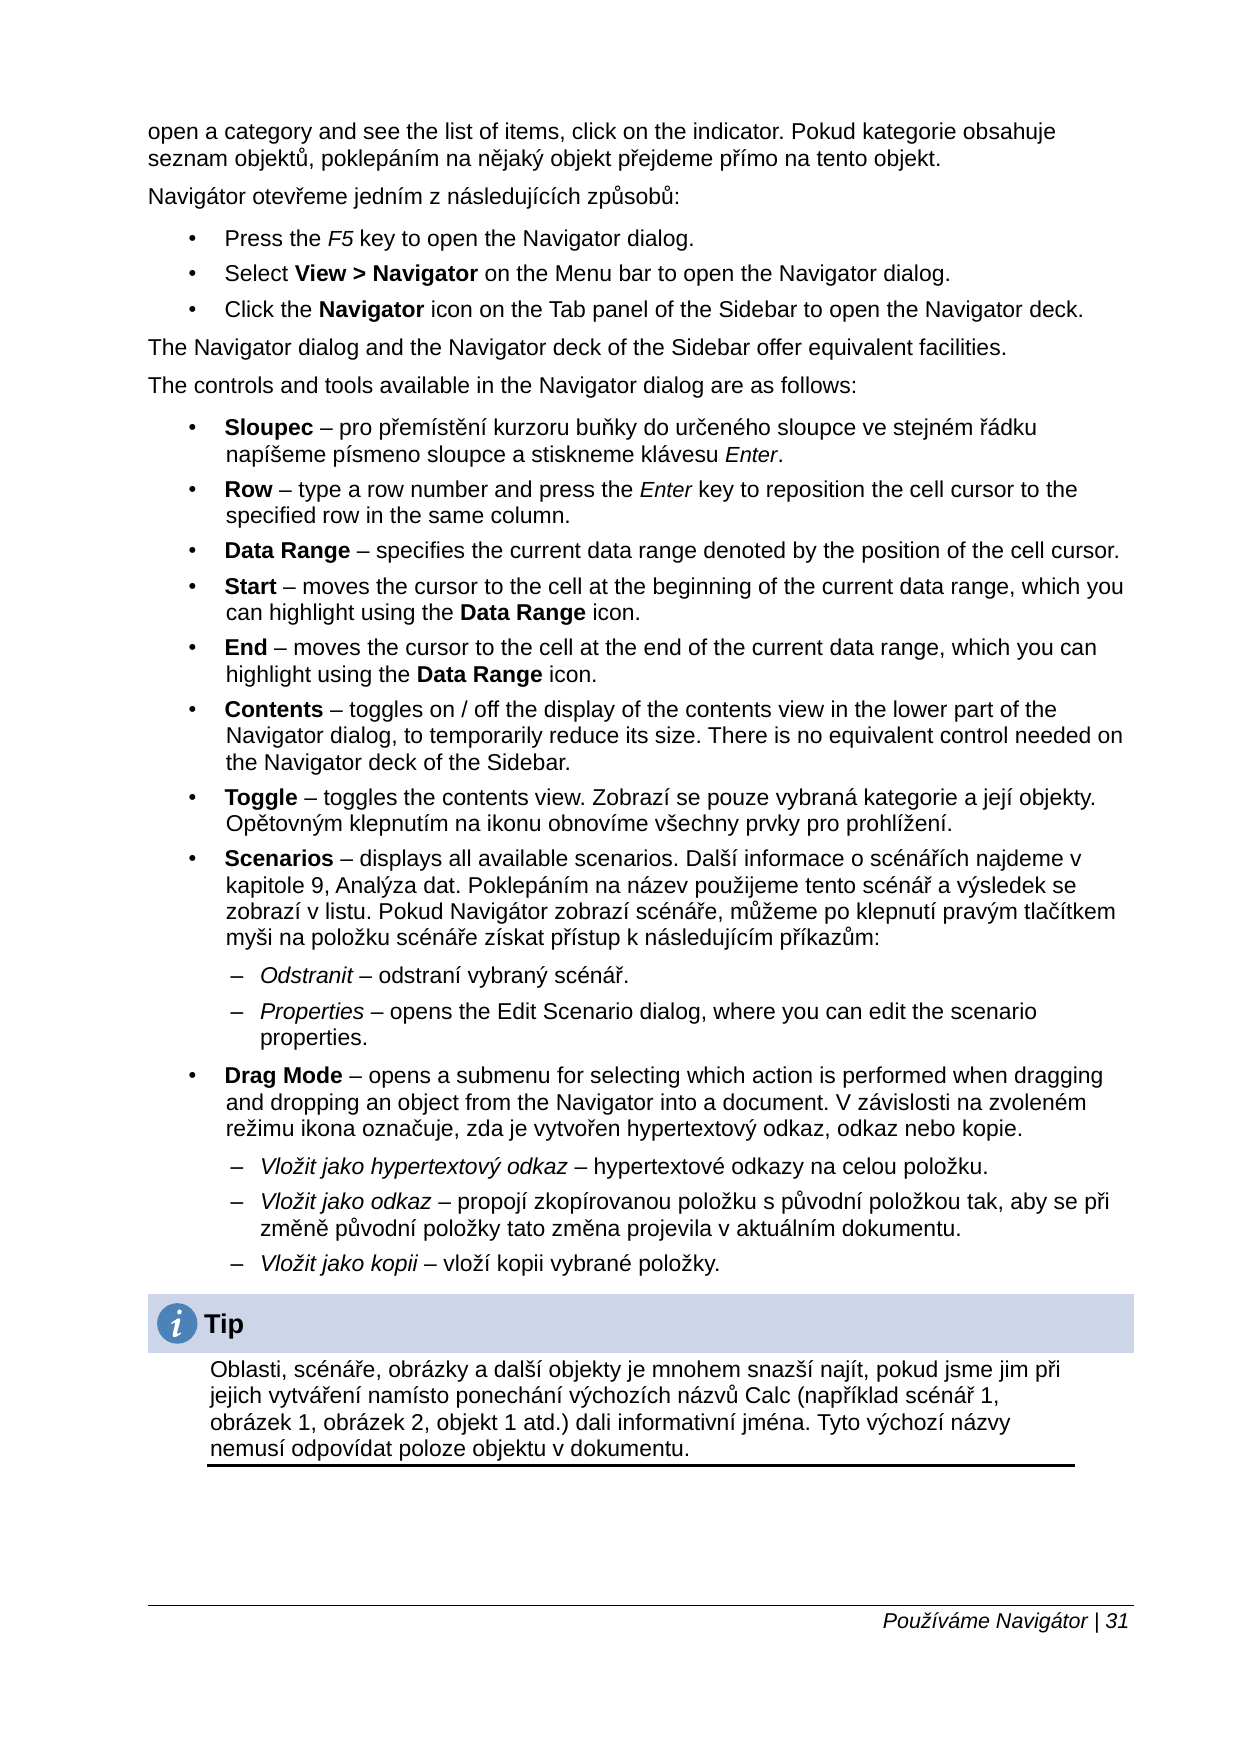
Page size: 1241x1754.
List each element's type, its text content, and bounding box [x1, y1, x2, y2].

list Vložit jako kopii – vloží kopii vybrané položky. [230, 1250, 1134, 1276]
text open a category and see the list of items, click on the indicator. Pokud kategorie obsahuje seznam objektů, poklepáním na nějaký objekt přejdeme přímo na tento objekt. [148, 118, 1134, 171]
list Row – type a row number and press the Enter key to reposition the cell cursor to the specified row in the same column. [185, 473, 1134, 528]
list Odstranit – odstraní vybraný scénář. [230, 962, 1134, 989]
list Properties – opens the Edit Scenario dialog, where you can edit the scenario properties. [230, 998, 1134, 1050]
list End – moves the cursor to the cell at the end of the current data range, which you can highlight using the Data Range icon. [185, 631, 1134, 687]
list Sloupec – pro přemístění kurzoru buňky do určeného sloupce ve stejném řádku napíšeme písmeno sloupce a stiskneme klávesu Enter. [185, 411, 1134, 467]
list Press the F5 key to open the Navigator dialog. [185, 222, 1134, 251]
list Toggle – toggles the contents view. Zobrazí se pouze vybraná kategorie a její objekty. Opětovným klepnutím na ikonu obnovíme všechny prvky pro prohlížení. [185, 781, 1134, 836]
list Data Range – specifies the current data range denoted by the position of the cell cursor. [185, 534, 1134, 564]
list Drag Mode – opens a submenu for selecting which action is performed when dragging and dropping an object from the Navigator into a document. V závislosti na zvoleném režimu ikona označuje, zda je vytvořen hypertextový odkaz, odkaz nebo kopie. [185, 1059, 1134, 1144]
list Select View > Navigator on the Menu bar to open the Navigator dialog. [185, 257, 1134, 287]
subtitle Tip [148, 1294, 1134, 1353]
list Start – moves the cursor to the cell at the beginning of the current data range, which you can highlight using the Data Range icon. [185, 570, 1134, 625]
list Contents – toggles on / off the display of the contents view in the lower part of the Navigator dialog, to temporarily reduce its size. There is no equivalent control needed on the Navigator deck of the Sidebar. [185, 693, 1134, 775]
list Vložit jako odkaz – propojí zkopírovanou položku s původní položkou tak, aby se při změně původní položky tato změna projevila v aktuálním dokumentu. [230, 1188, 1134, 1241]
list The controls and tools available in the Navigator dialog are as follows: [148, 372, 1134, 399]
list The Navigator dialog and the Navigator deck of the Sidebar offer equivalent facilities. [148, 334, 1134, 360]
list Vložit jako hypertextový odkaz – hypertextové odkazy na celou položku. [230, 1153, 1134, 1179]
text Oblasti, scénáře, obrázky a další objekty je mnohem snazší najít, pokud jsme jim při jejich vytváření namísto ponechání výchozích názvů Calc (například scénář 1, obrázek 1, obrázek 2, objekt 1 atd.) dali informativní jména. Tyto výchozí názvy nemusí odpovídat poloze objektu v dokumentu. [207, 1353, 1075, 1464]
list Scenarios – displays all available scenarios. Další informace o scénářích najdeme v kapitole 9, Analýza dat. Poklepáním na název použijeme tento scénář a výsledek se zobrazí v listu. Pokud Navigátor zobrazí scénáře, můžeme po klepnutí pravým tlačítkem myši na položku scénáře získat přístup k následujícím příkazům: [185, 842, 1134, 953]
list Navigátor otevřeme jedním z následujících způsobů: [148, 183, 1134, 210]
list Click the Navigator icon on the Tab panel of the Sidebar to open the Navigator deck. [185, 293, 1134, 325]
